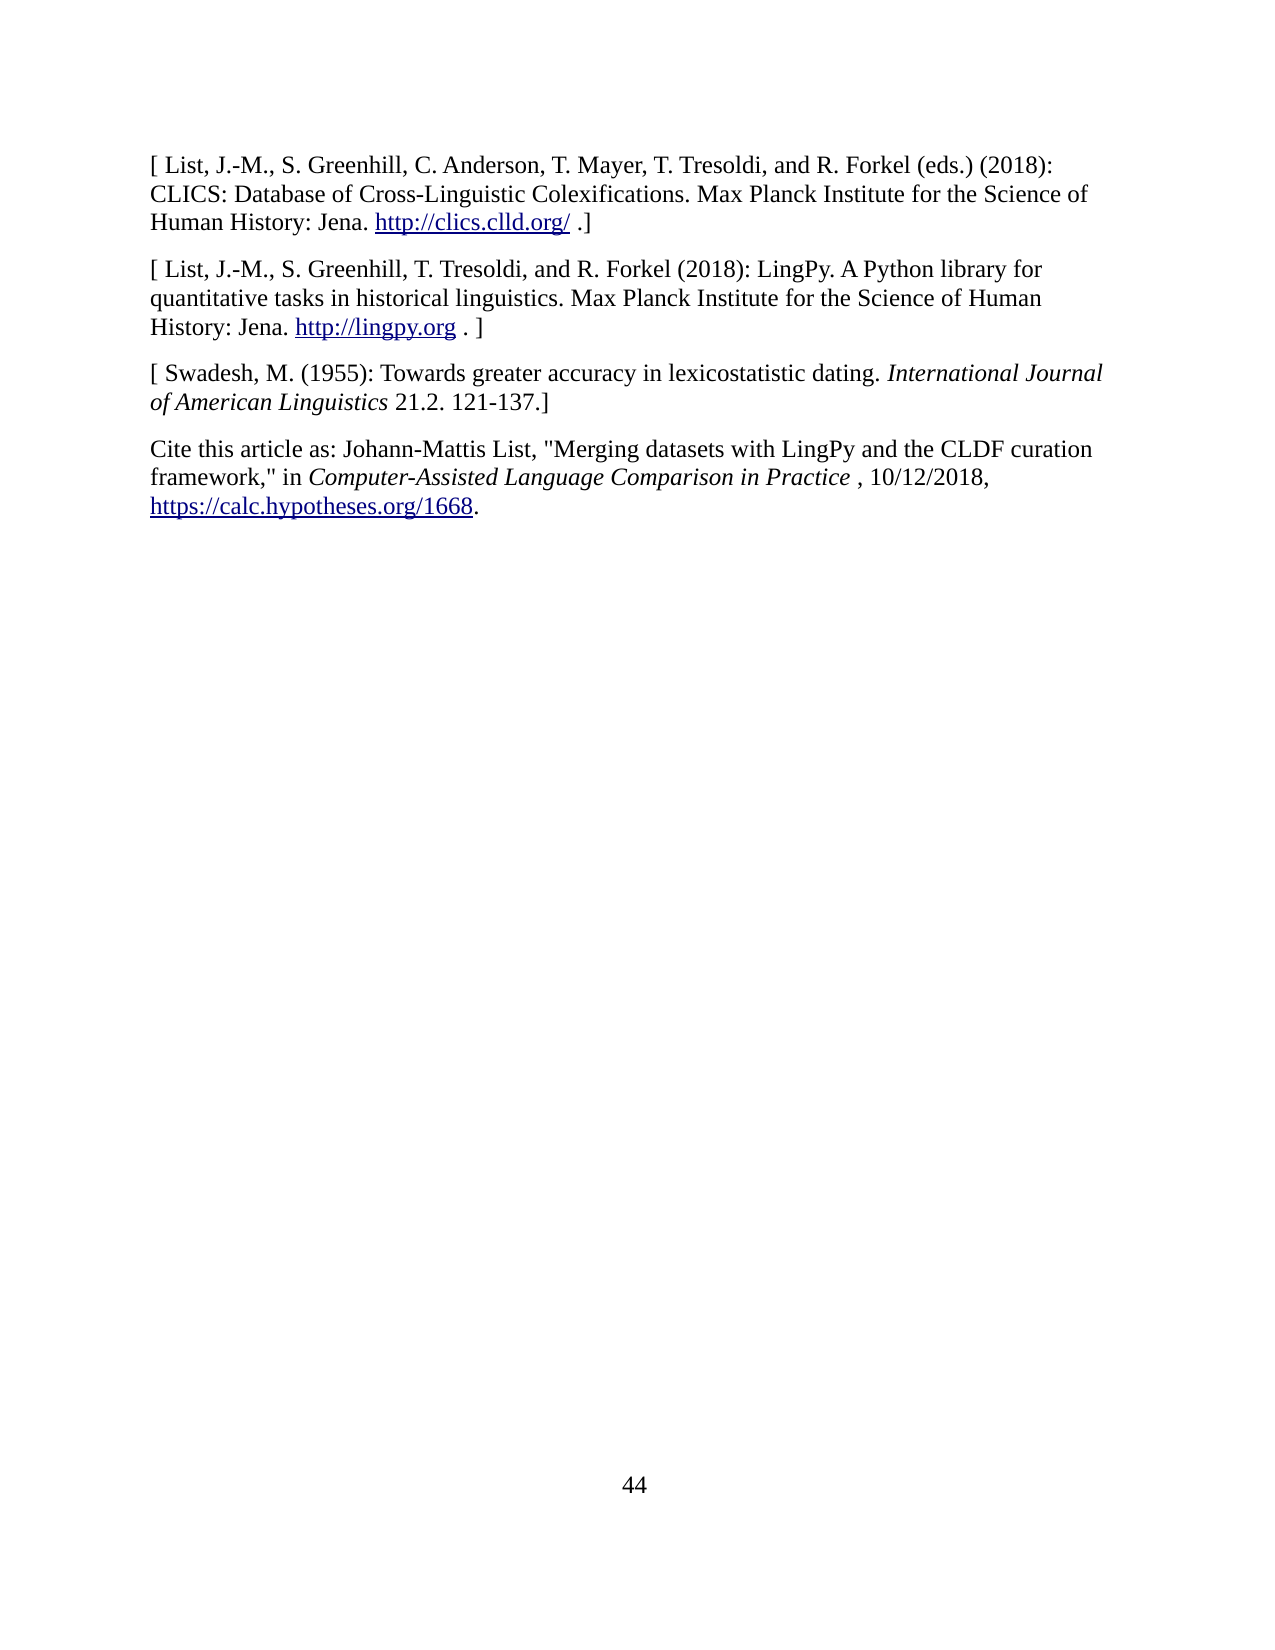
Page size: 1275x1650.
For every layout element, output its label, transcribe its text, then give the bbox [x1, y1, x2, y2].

text [ Swadesh, M. (1955): Towards greater accuracy in lexicostatistic dating. International Journal of American Linguistics 21.2. 121-137.] [150, 358, 1125, 416]
text [ List, J.-M., S. Greenhill, C. Anderson, T. Mayer, T. Tresoldi, and R. Forkel (eds.) (2018): CLICS: Database of Cross-Linguistic Colexifications. Max Planck Institute for the Science of Human History: Jena. http://clics.clld.org/ .] [150, 150, 1125, 236]
text [ List, J.-M., S. Greenhill, T. Tresoldi, and R. Forkel (2018): LingPy. A Python library for quantitative tasks in historical linguistics. Max Planck Institute for the Science of Human History: Jena. http://lingpy.org . ] [150, 254, 1125, 340]
text Cite this article as: Johann-Mattis List, "Merging datasets with LingPy and the CLDF curation framework," in Computer-Assisted Language Comparison in Practice , 10/12/2018, https://calc.hypotheses.org/1668. [150, 434, 1125, 520]
